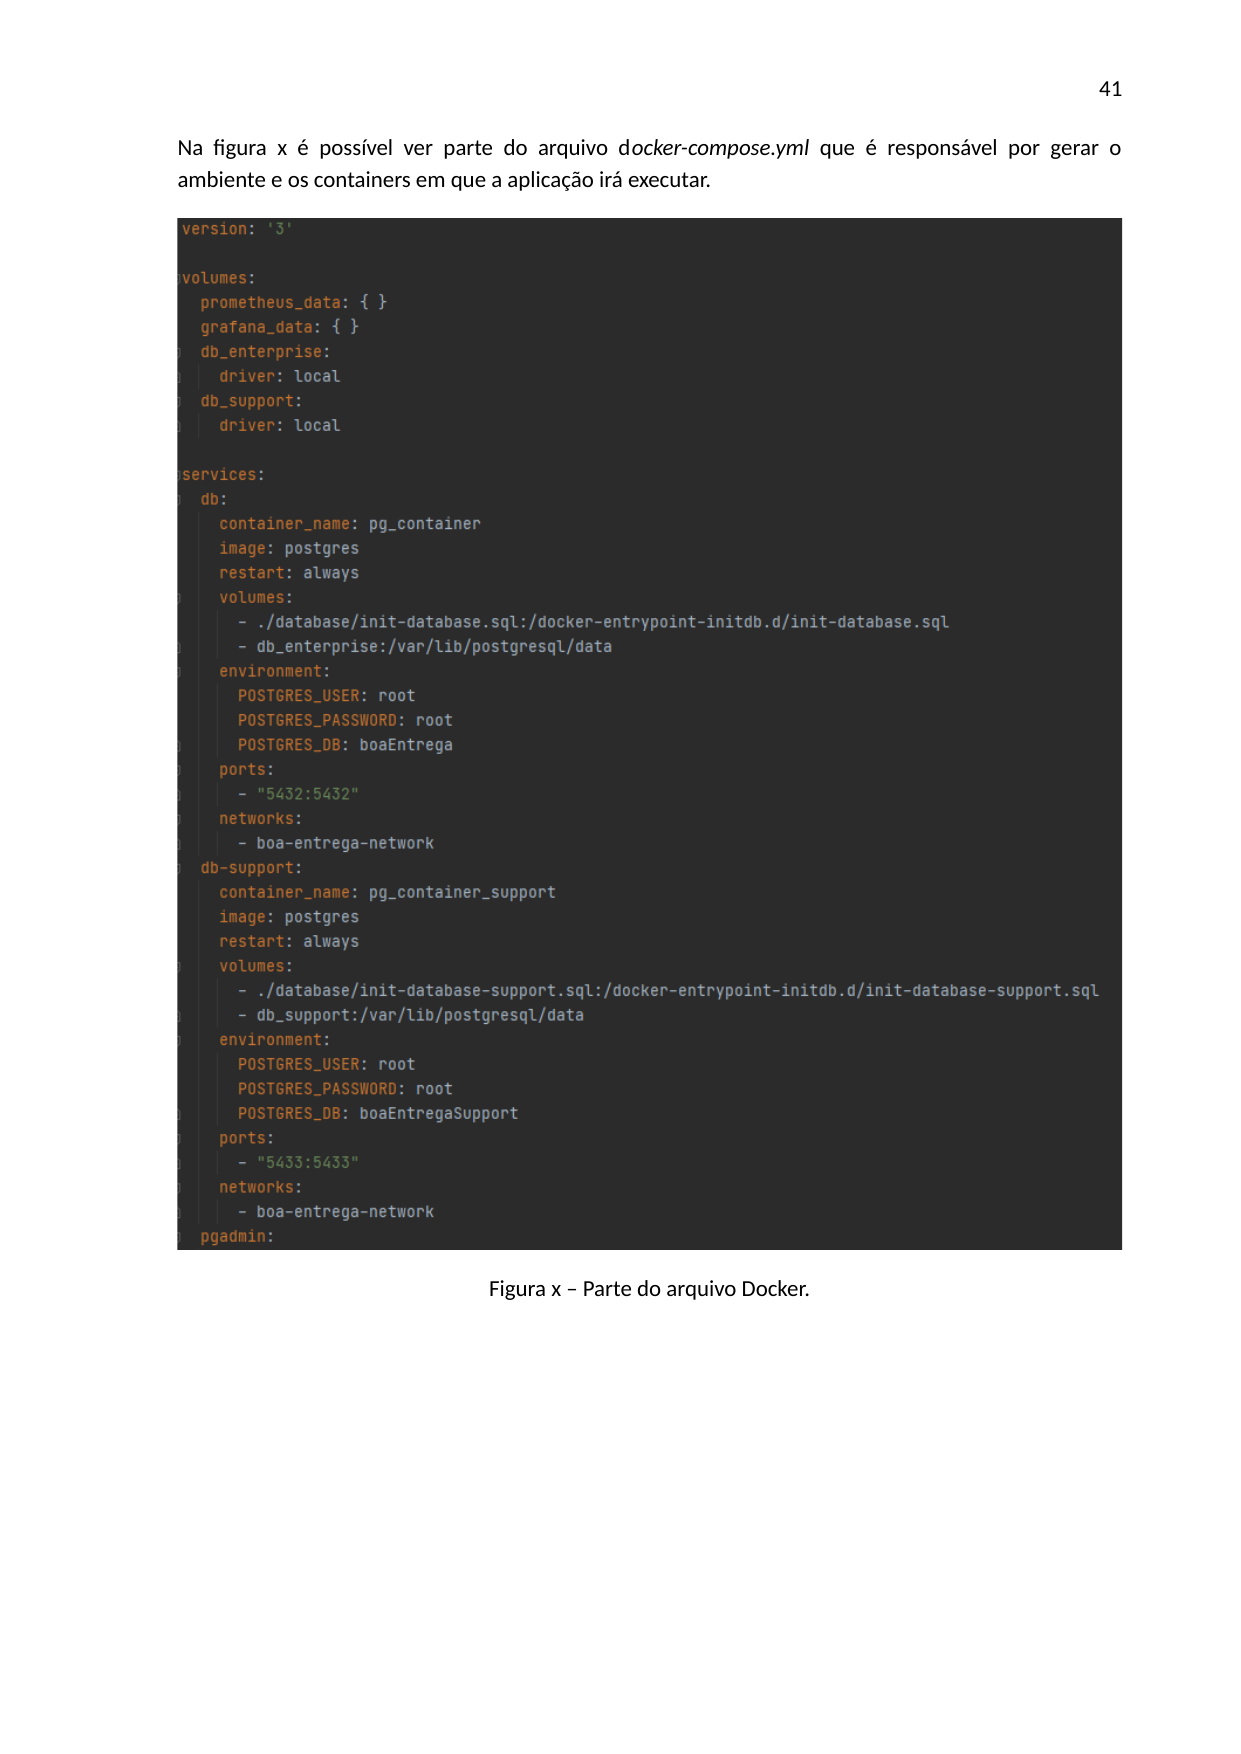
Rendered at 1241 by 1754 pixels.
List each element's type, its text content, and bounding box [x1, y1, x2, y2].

text Figura x – Parte do arquivo Docker. [177, 1274, 1122, 1303]
text Na figura x é possível ver parte do arquivo docker-compose.yml que é responsável por gerar o ambiente e os containers em que a aplicação irá executar. [177, 133, 1122, 193]
